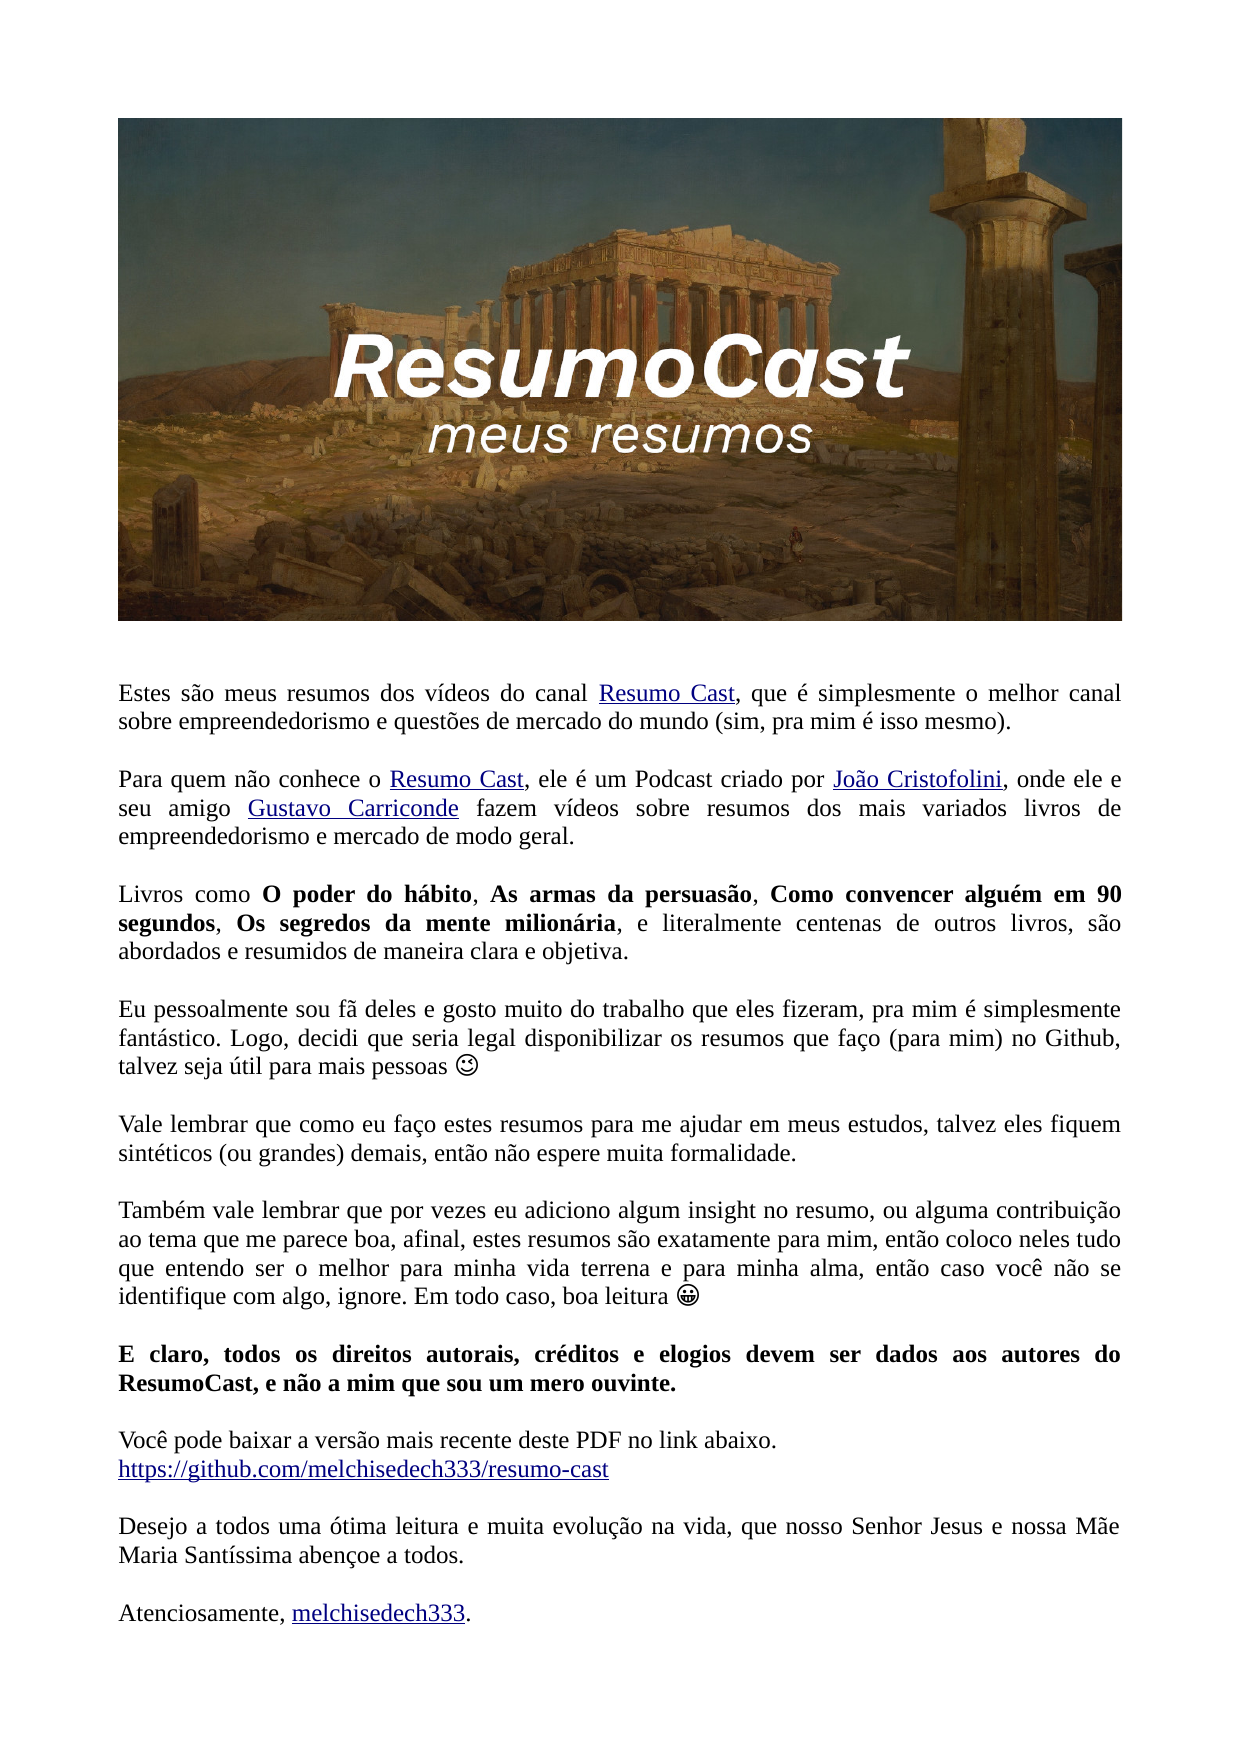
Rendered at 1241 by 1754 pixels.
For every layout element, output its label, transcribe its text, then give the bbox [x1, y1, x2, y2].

text Para quem não conhece o Resumo Cast, ele é um Podcast criado por João Cristofolini, onde ele e seu amigo Gustavo Carriconde fazem vídeos sobre resumos dos mais variados livros de empreendedorismo e mercado de modo geral. [118, 764, 1122, 850]
text https://github.com/melchisedech333/resumo-cast [118, 1454, 1122, 1483]
picture [118, 118, 1123, 621]
text Eu pessoalmente sou fã deles e gosto muito do trabalho que eles fizeram, pra mim é simplesmente fantástico. Logo, decidi que seria legal disponibilizar os resumos que faço (para mim) no Github, talvez seja útil para mais pessoas 😉 [118, 994, 1122, 1080]
text E claro, todos os direitos autorais, créditos e elogios devem ser dados aos autores do ResumoCast, e não a mim que sou um mero ouvinte. [118, 1339, 1122, 1396]
text Livros como O poder do hábito, As armas da persuasão, Como convencer alguém em 90 segundos, Os segredos da mente milionária, e literalmente centenas de outros livros, são abordados e resumidos de maneira clara e objetiva. [118, 879, 1122, 965]
text Estes são meus resumos dos vídeos do canal Resumo Cast, que é simplesmente o melhor canal sobre empreendedorismo e questões de mercado do mundo (sim, pra mim é isso mesmo). [118, 678, 1122, 735]
text Você pode baixar a versão mais recente deste PDF no link abaixo. [118, 1425, 1122, 1454]
text Atenciosamente, melchisedech333. [118, 1598, 1122, 1626]
text Também vale lembrar que por vezes eu adiciono algum insight no resumo, ou alguma contribuição ao tema que me parece boa, afinal, estes resumos são exatamente para mim, então coloco neles tudo que entendo ser o melhor para minha vida terrena e para minha alma, então caso você não se identifique com algo, ignore. Em todo caso, boa leitura 😀 [118, 1195, 1122, 1310]
text Desejo a todos uma ótima leitura e muita evolução na vida, que nosso Senhor Jesus e nossa Mãe Maria Santíssima abençoe a todos. [118, 1511, 1122, 1569]
text Vale lembrar que como eu faço estes resumos para me ajudar em meus estudos, talvez eles fiquem sintéticos (ou grandes) demais, então não espere muita formalidade. [118, 1109, 1122, 1166]
